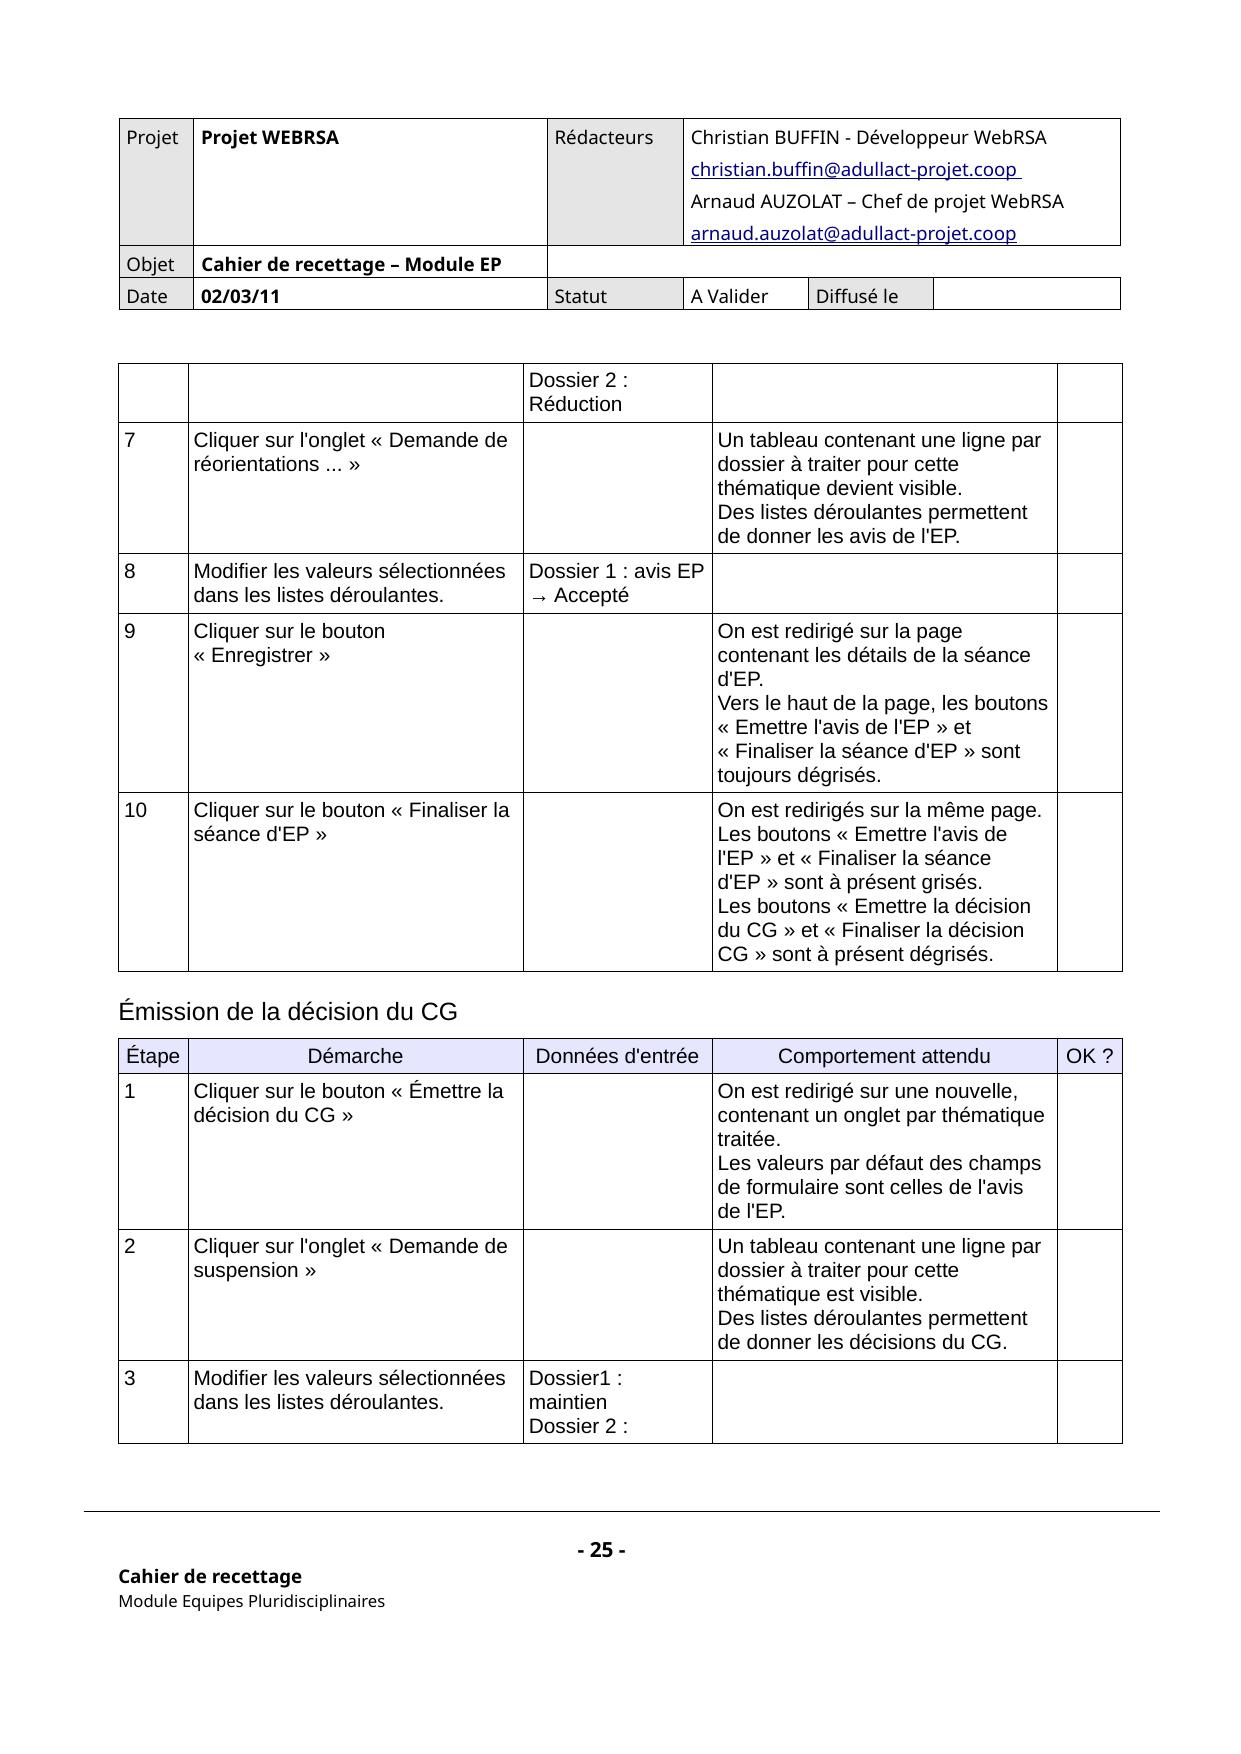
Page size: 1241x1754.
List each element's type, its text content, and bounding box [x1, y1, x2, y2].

table_cell Cliquer sur le bouton « Émettre la décision du CG » [189, 1074, 523, 1228]
table_cell [524, 1230, 712, 1360]
table_cell [1058, 793, 1122, 971]
table_header Données d'entrée [524, 1039, 712, 1073]
subtitle Émission de la décision du CG [118, 996, 1122, 1025]
table_cell [524, 614, 712, 792]
table_cell [119, 364, 188, 422]
table_cell 3 [119, 1361, 188, 1443]
table_cell Dossier 2 : Réduction [524, 364, 712, 422]
table_cell Cliquer sur l'onglet « Demande de réorientations ... » [189, 423, 523, 553]
table_cell [1058, 1230, 1122, 1360]
table_cell [1058, 364, 1122, 422]
table_cell 10 [119, 793, 188, 971]
table_header OK ? [1058, 1039, 1122, 1073]
table_cell [713, 554, 1057, 613]
table_header Démarche [189, 1039, 523, 1073]
table_cell [189, 364, 523, 422]
table_cell [524, 423, 712, 553]
table_cell [1058, 1074, 1122, 1228]
table_cell [1058, 423, 1122, 553]
table_cell [1058, 1361, 1122, 1443]
table_cell Cliquer sur le bouton « Finaliser la séance d'EP » [189, 793, 523, 971]
table_cell On est redirigé sur la page contenant les détails de la séance d'EP. Vers le haut de la page, les boutons « Emettre l'avis de l'EP » et « Finaliser la séance d'EP » sont toujours dégrisés. [713, 614, 1057, 792]
table_cell Un tableau contenant une ligne par dossier à traiter pour cette thématique est visible. Des listes déroulantes permettent de donner les décisions du CG. [713, 1230, 1057, 1360]
table_cell [713, 364, 1057, 422]
table_cell [524, 1074, 712, 1228]
table_cell [713, 1361, 1057, 1443]
table_cell [1058, 614, 1122, 792]
table_cell 2 [119, 1230, 188, 1360]
table_header Étape [119, 1039, 188, 1073]
table_cell Dossier 1 : avis EP → Accepté [524, 554, 712, 613]
table_cell 8 [119, 554, 188, 613]
table_cell On est redirigé sur une nouvelle, contenant un onglet par thématique traitée. Les valeurs par défaut des champs de formulaire sont celles de l'avis de l'EP. [713, 1074, 1057, 1228]
table_cell 7 [119, 423, 188, 553]
table_cell Un tableau contenant une ligne par dossier à traiter pour cette thématique devient visible. Des listes déroulantes permettent de donner les avis de l'EP. [713, 423, 1057, 553]
table_header Comportement attendu [713, 1039, 1057, 1073]
table_cell On est redirigés sur la même page. Les boutons « Emettre l'avis de l'EP » et « Finaliser la séance d'EP » sont à présent grisés. Les boutons « Emettre la décision du CG » et « Finaliser la décision CG » sont à présent dégrisés. [713, 793, 1057, 971]
table_cell Cliquer sur le bouton « Enregistrer » [189, 614, 523, 792]
table_cell Modifier les valeurs sélectionnées dans les listes déroulantes. [189, 554, 523, 613]
table_cell Modifier les valeurs sélectionnées dans les listes déroulantes. [189, 1361, 523, 1443]
table_cell 1 [119, 1074, 188, 1228]
table_cell [524, 793, 712, 971]
table_cell Cliquer sur l'onglet « Demande de suspension » [189, 1230, 523, 1360]
table_cell [1058, 554, 1122, 613]
table_cell 9 [119, 614, 188, 792]
table_cell Dossier1 : maintien Dossier 2 : [524, 1361, 712, 1443]
